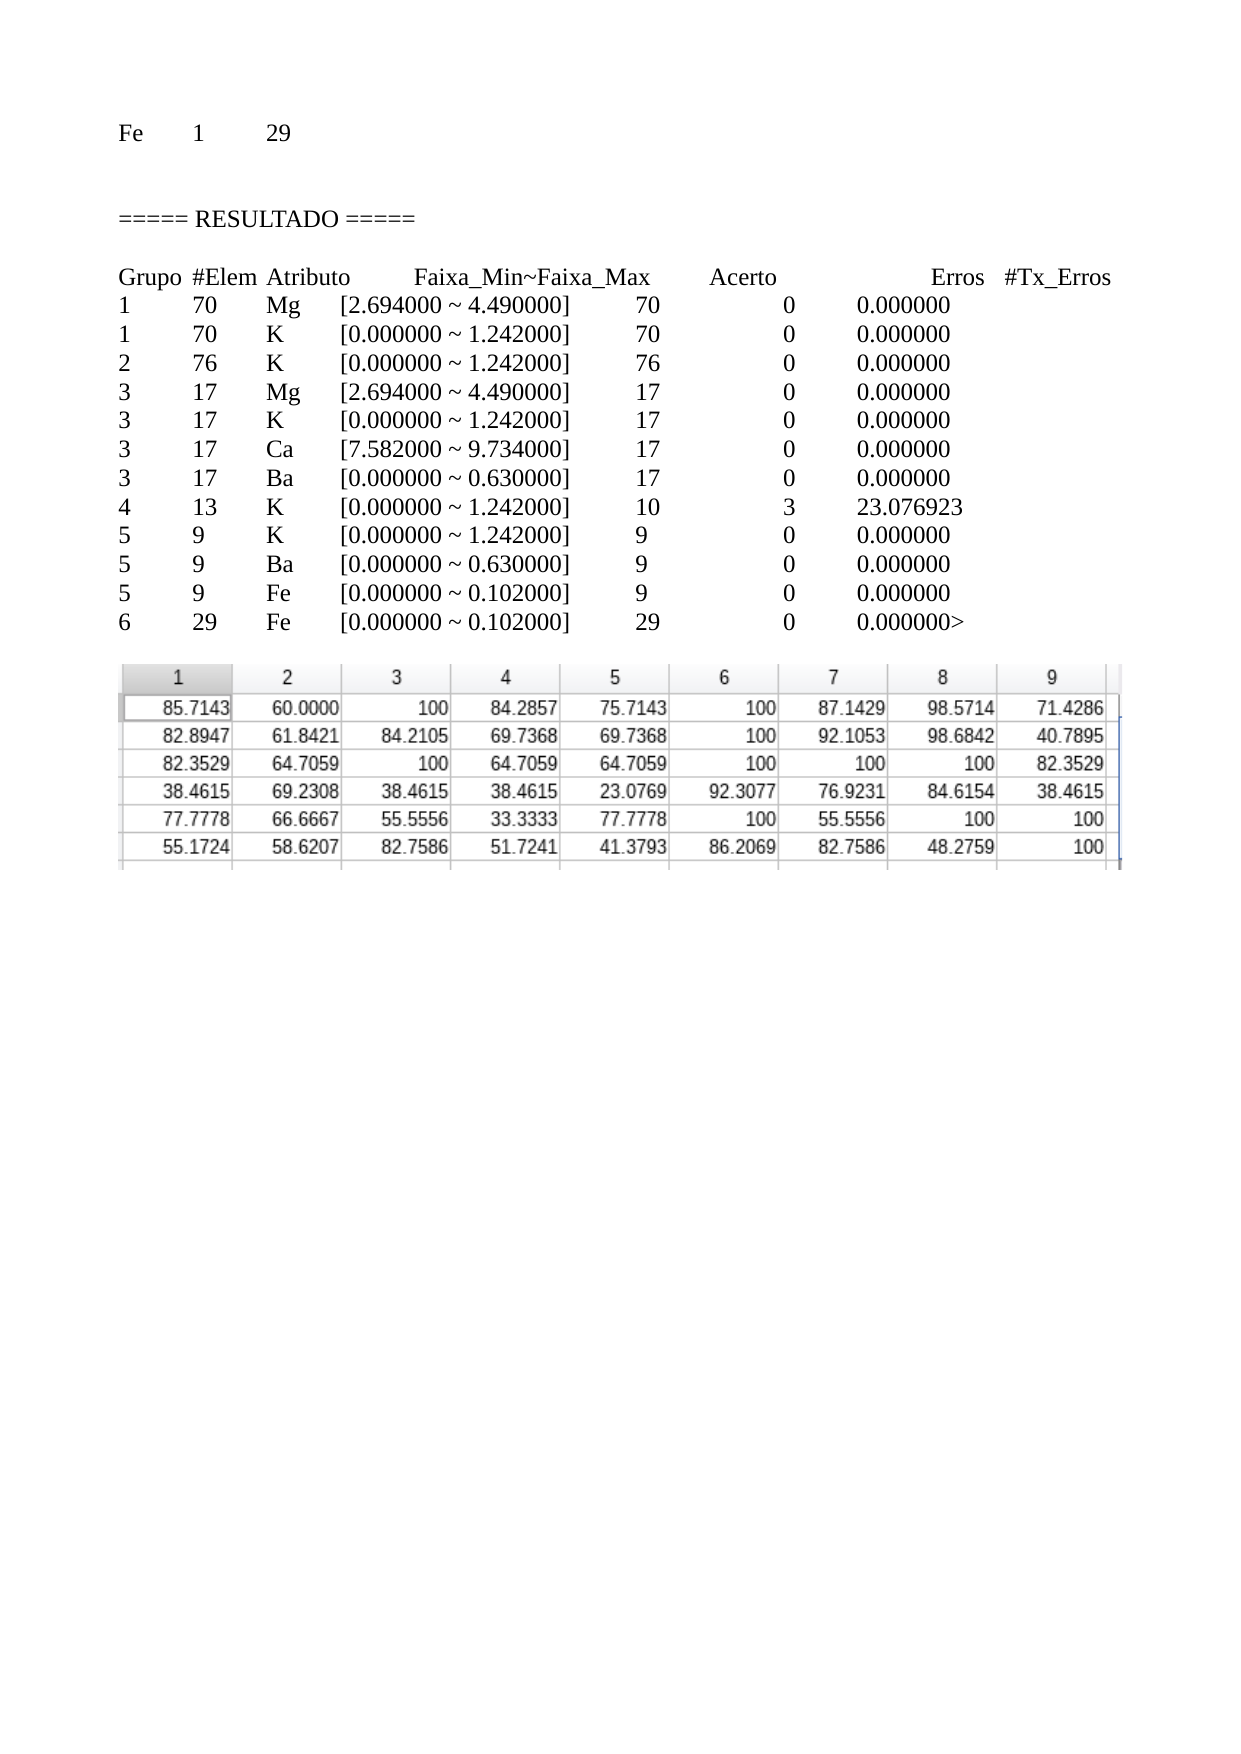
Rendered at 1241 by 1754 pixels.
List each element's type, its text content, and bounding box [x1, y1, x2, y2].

text 1 70 Mg [2.694000 ~ 4.490000] 70 0 0.000000 [118, 291, 1122, 319]
text ===== RESULTADO ===== [118, 204, 1122, 233]
text 3 17 Ca [7.582000 ~ 9.734000] 17 0 0.000000 [118, 434, 1122, 463]
text Fe 1 29 [118, 118, 1122, 147]
text 3 17 Ba [0.000000 ~ 0.630000] 17 0 0.000000 [118, 463, 1122, 492]
text 4 13 K [0.000000 ~ 1.242000] 10 3 23.076923 [118, 492, 1122, 521]
text Grupo #Elem Atributo Faixa_Min~Faixa_Max Acerto Erros #Tx_Erros [118, 262, 1122, 291]
text 1 70 K [0.000000 ~ 1.242000] 70 0 0.000000 [118, 319, 1122, 348]
text 5 9 Fe [0.000000 ~ 0.102000] 9 0 0.000000 [118, 578, 1122, 607]
picture [118, 664, 1123, 870]
text 6 29 Fe [0.000000 ~ 0.102000] 29 0 0.000000> [118, 607, 1122, 636]
text 3 17 Mg [2.694000 ~ 4.490000] 17 0 0.000000 [118, 377, 1122, 406]
text 5 9 Ba [0.000000 ~ 0.630000] 9 0 0.000000 [118, 549, 1122, 578]
text 2 76 K [0.000000 ~ 1.242000] 76 0 0.000000 [118, 348, 1122, 377]
text 5 9 K [0.000000 ~ 1.242000] 9 0 0.000000 [118, 521, 1122, 549]
text 3 17 K [0.000000 ~ 1.242000] 17 0 0.000000 [118, 406, 1122, 434]
